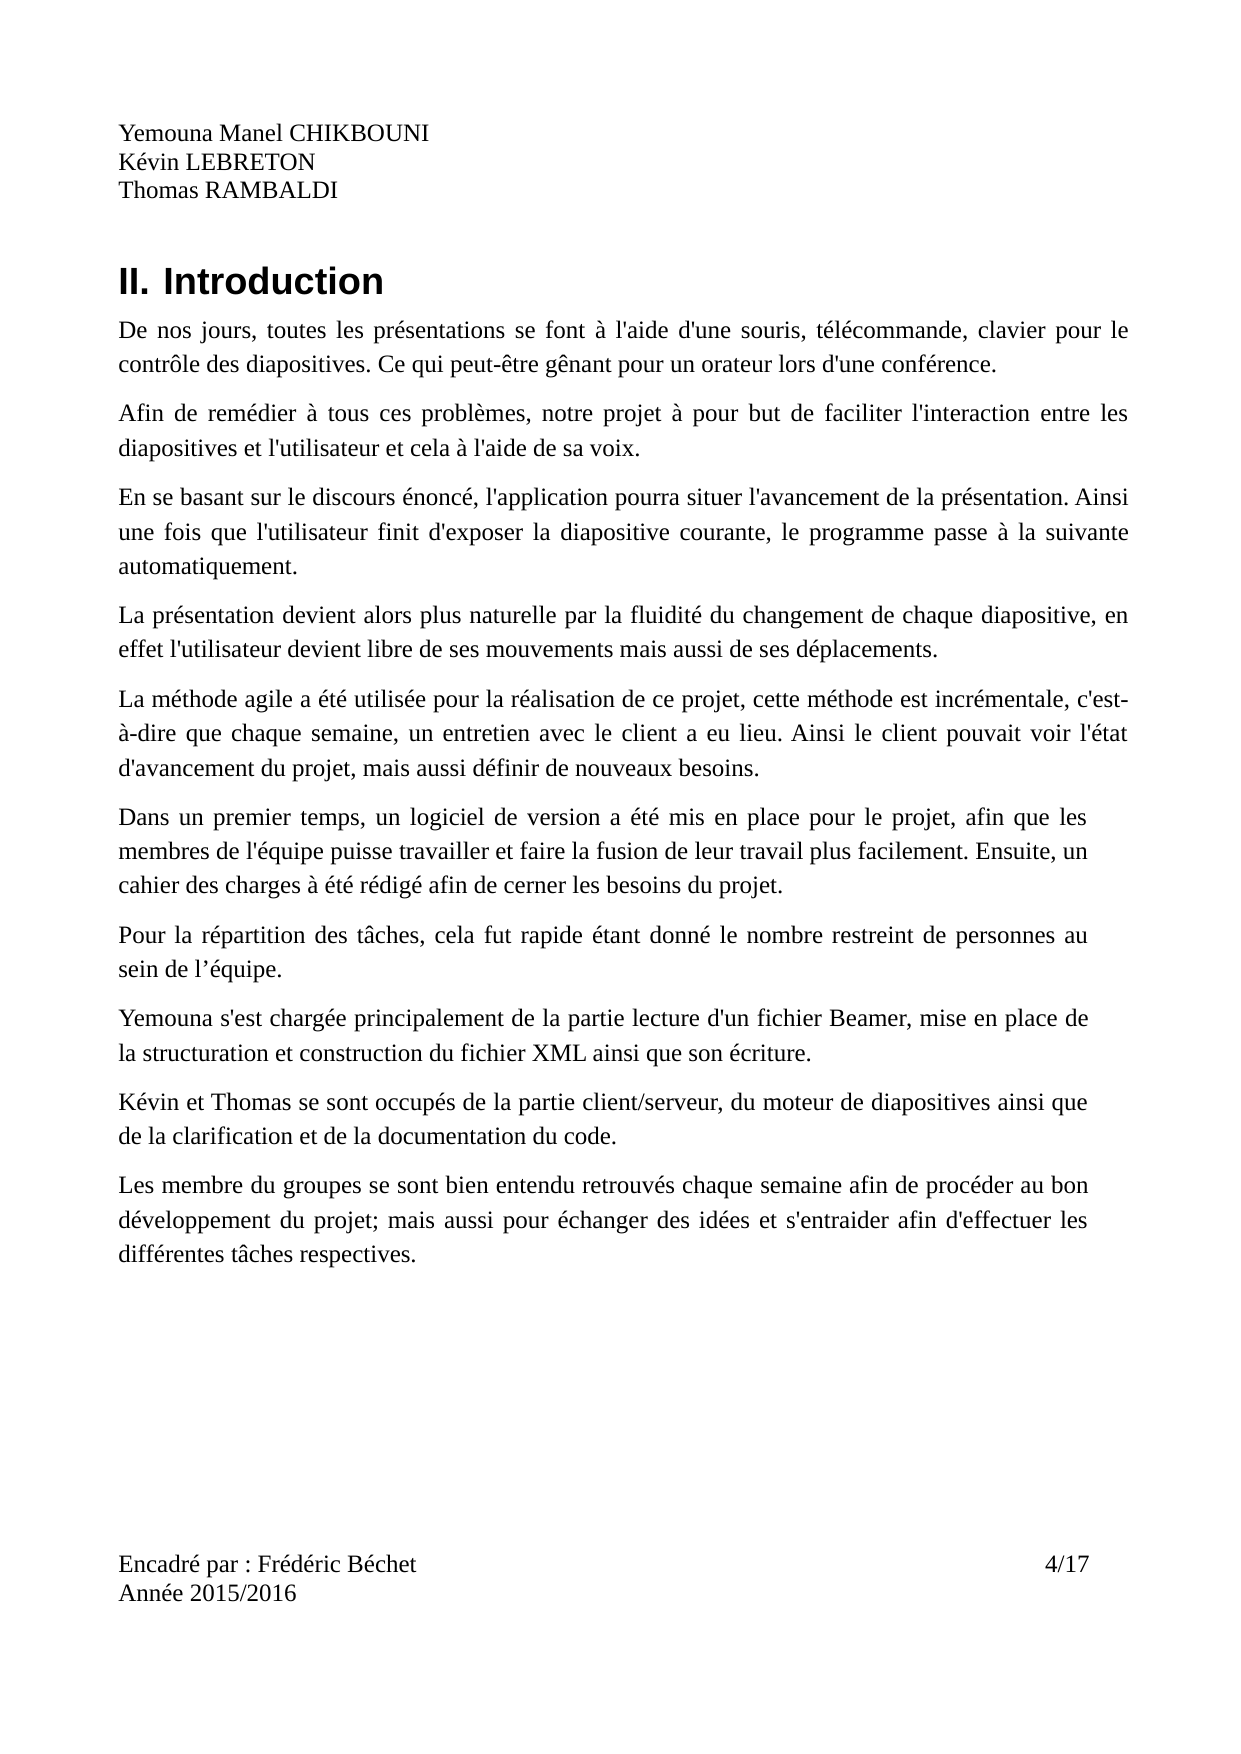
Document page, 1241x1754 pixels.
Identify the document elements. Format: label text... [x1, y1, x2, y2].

text La présentation devient alors plus naturelle par la fluidité du changement de chaque diapositive, en effet l'utilisateur devient libre de ses mouvements mais aussi de ses déplacements. [118, 600, 1130, 663]
text Les membre du groupes se sont bien entendu retrouvés chaque semaine afin de procéder au bon développement du projet; mais aussi pour échanger des idées et s'entraider afin d'effectuer les différentes tâches respectives. [118, 1170, 1089, 1268]
subtitle Introduction [118, 259, 1089, 302]
text En se basant sur le discours énoncé, l'application pourra situer l'avancement de la présentation. Ainsi une fois que l'utilisateur finit d'exposer la diapositive courante, le programme passe à la suivante automatiquement. [118, 482, 1130, 580]
text La méthode agile a été utilisée pour la réalisation de ce projet, cette méthode est incrémentale, c'est-à-dire que chaque semaine, un entretien avec le client a eu lieu. Ainsi le client pouvait voir l'état d'avancement du projet, mais aussi définir de nouveaux besoins. [118, 684, 1130, 781]
text Kévin et Thomas se sont occupés de la partie client/serveur, du moteur de diapositives ainsi que de la clarification et de la documentation du code. [118, 1087, 1089, 1150]
text Dans un premier temps, un logiciel de version a été mis en place pour le projet, afin que les membres de l'équipe puisse travailler et faire la fusion de leur travail plus facilement. Ensuite, un cahier des charges à été rédigé afin de cerner les besoins du projet. [118, 802, 1089, 899]
text Afin de remédier à tous ces problèmes, notre projet à pour but de faciliter l'interaction entre les diapositives et l'utilisateur et cela à l'aide de sa voix. [118, 398, 1130, 462]
text Pour la répartition des tâches, cela fut rapide étant donné le nombre restreint de personnes au sein de l’équipe. [118, 920, 1089, 983]
text Yemouna s'est chargée principalement de la partie lecture d'un fichier Beamer, mise en place de la structuration et construction du fichier XML ainsi que son écriture. [118, 1003, 1089, 1066]
text De nos jours, toutes les présentations se font à l'aide d'une souris, télécommande, clavier pour le contrôle des diapositives. Ce qui peut-être gênant pour un orateur lors d'une conférence. [118, 315, 1130, 378]
